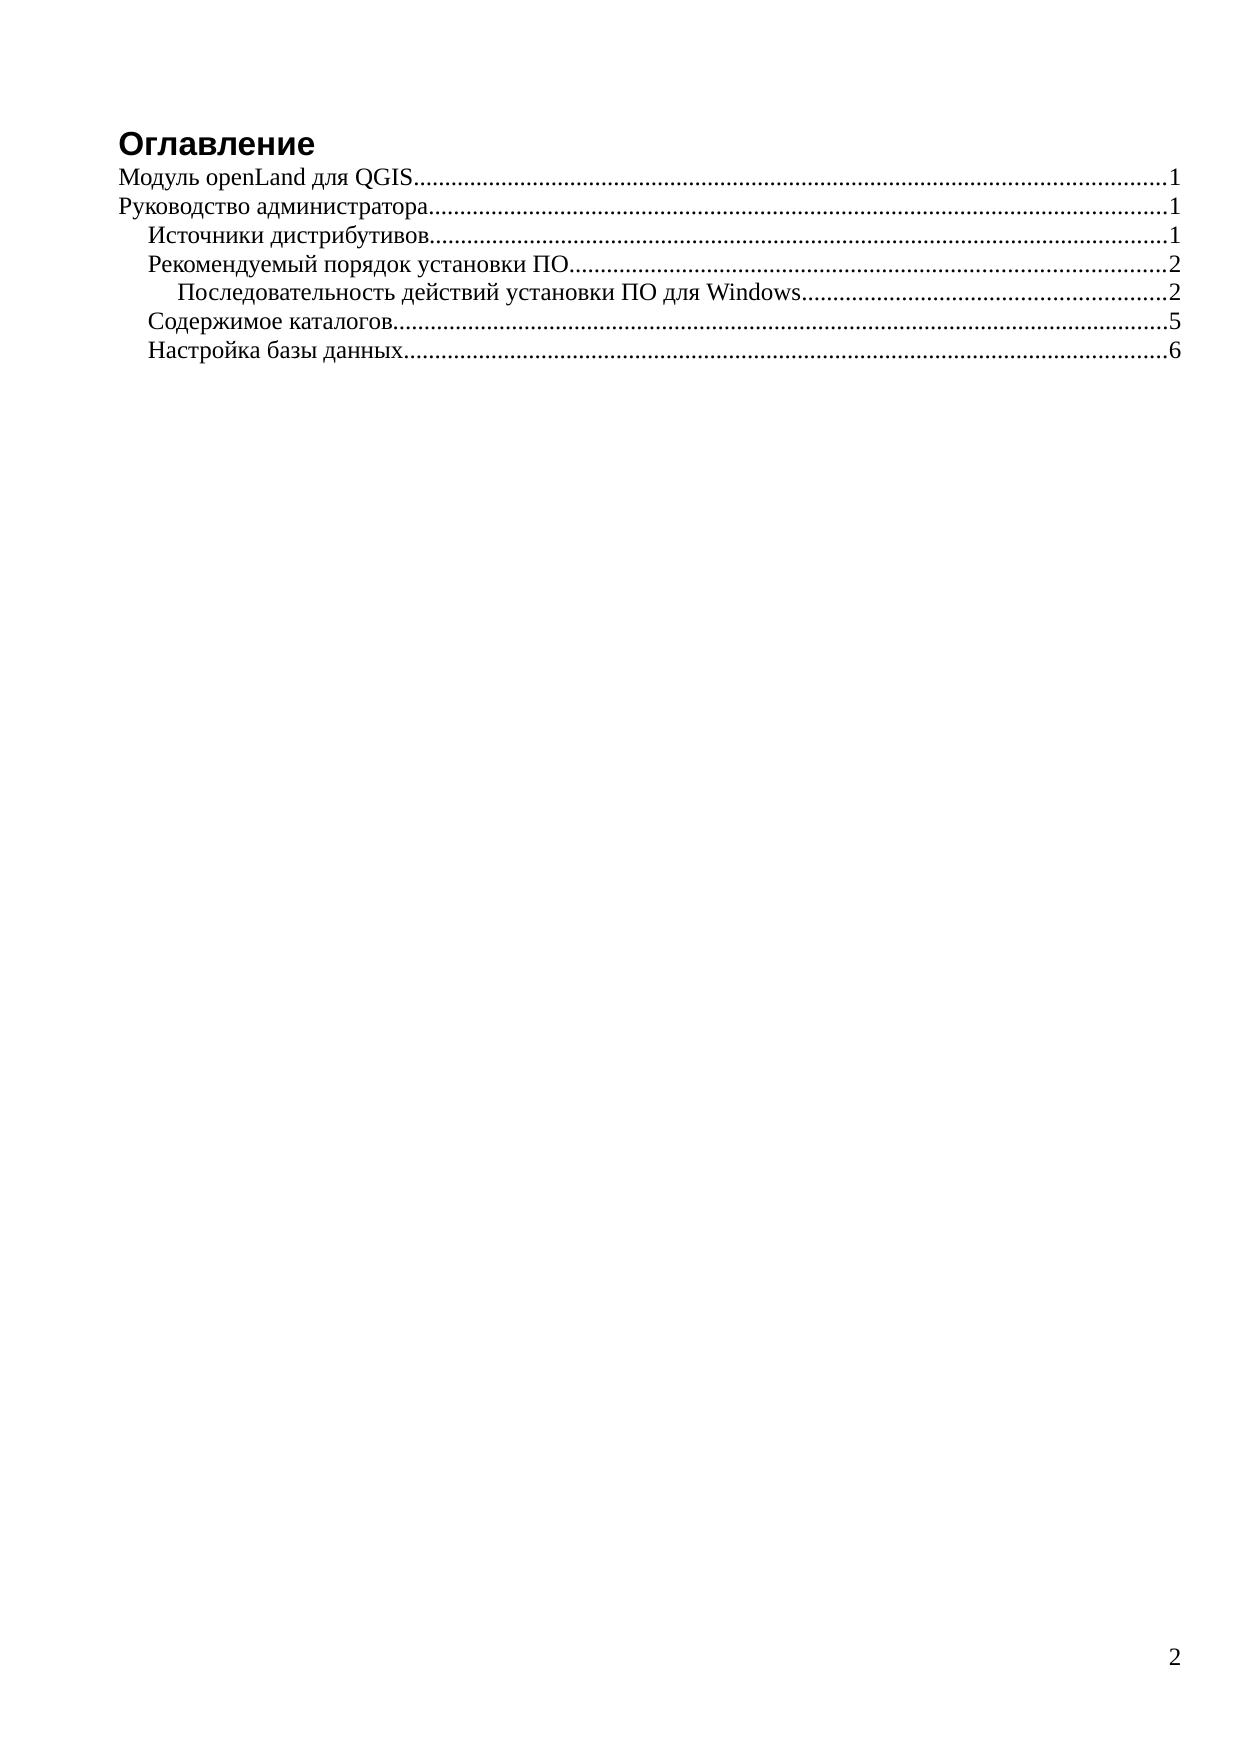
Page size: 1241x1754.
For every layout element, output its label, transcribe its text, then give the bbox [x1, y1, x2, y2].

text Настройка базы данных 6 [148, 335, 1181, 364]
text Последовательность действий установки ПО для Windows 2 [177, 277, 1181, 306]
text Источники дистрибутивов 1 [148, 220, 1181, 249]
text Рекомендуемый порядок установки ПО 2 [148, 249, 1181, 277]
subtitle Оглавление [118, 124, 1181, 162]
text Модуль openLand для QGIS 1 [118, 162, 1181, 191]
text Содержимое каталогов 5 [148, 306, 1181, 335]
text Руководство администратора 1 [118, 191, 1181, 220]
